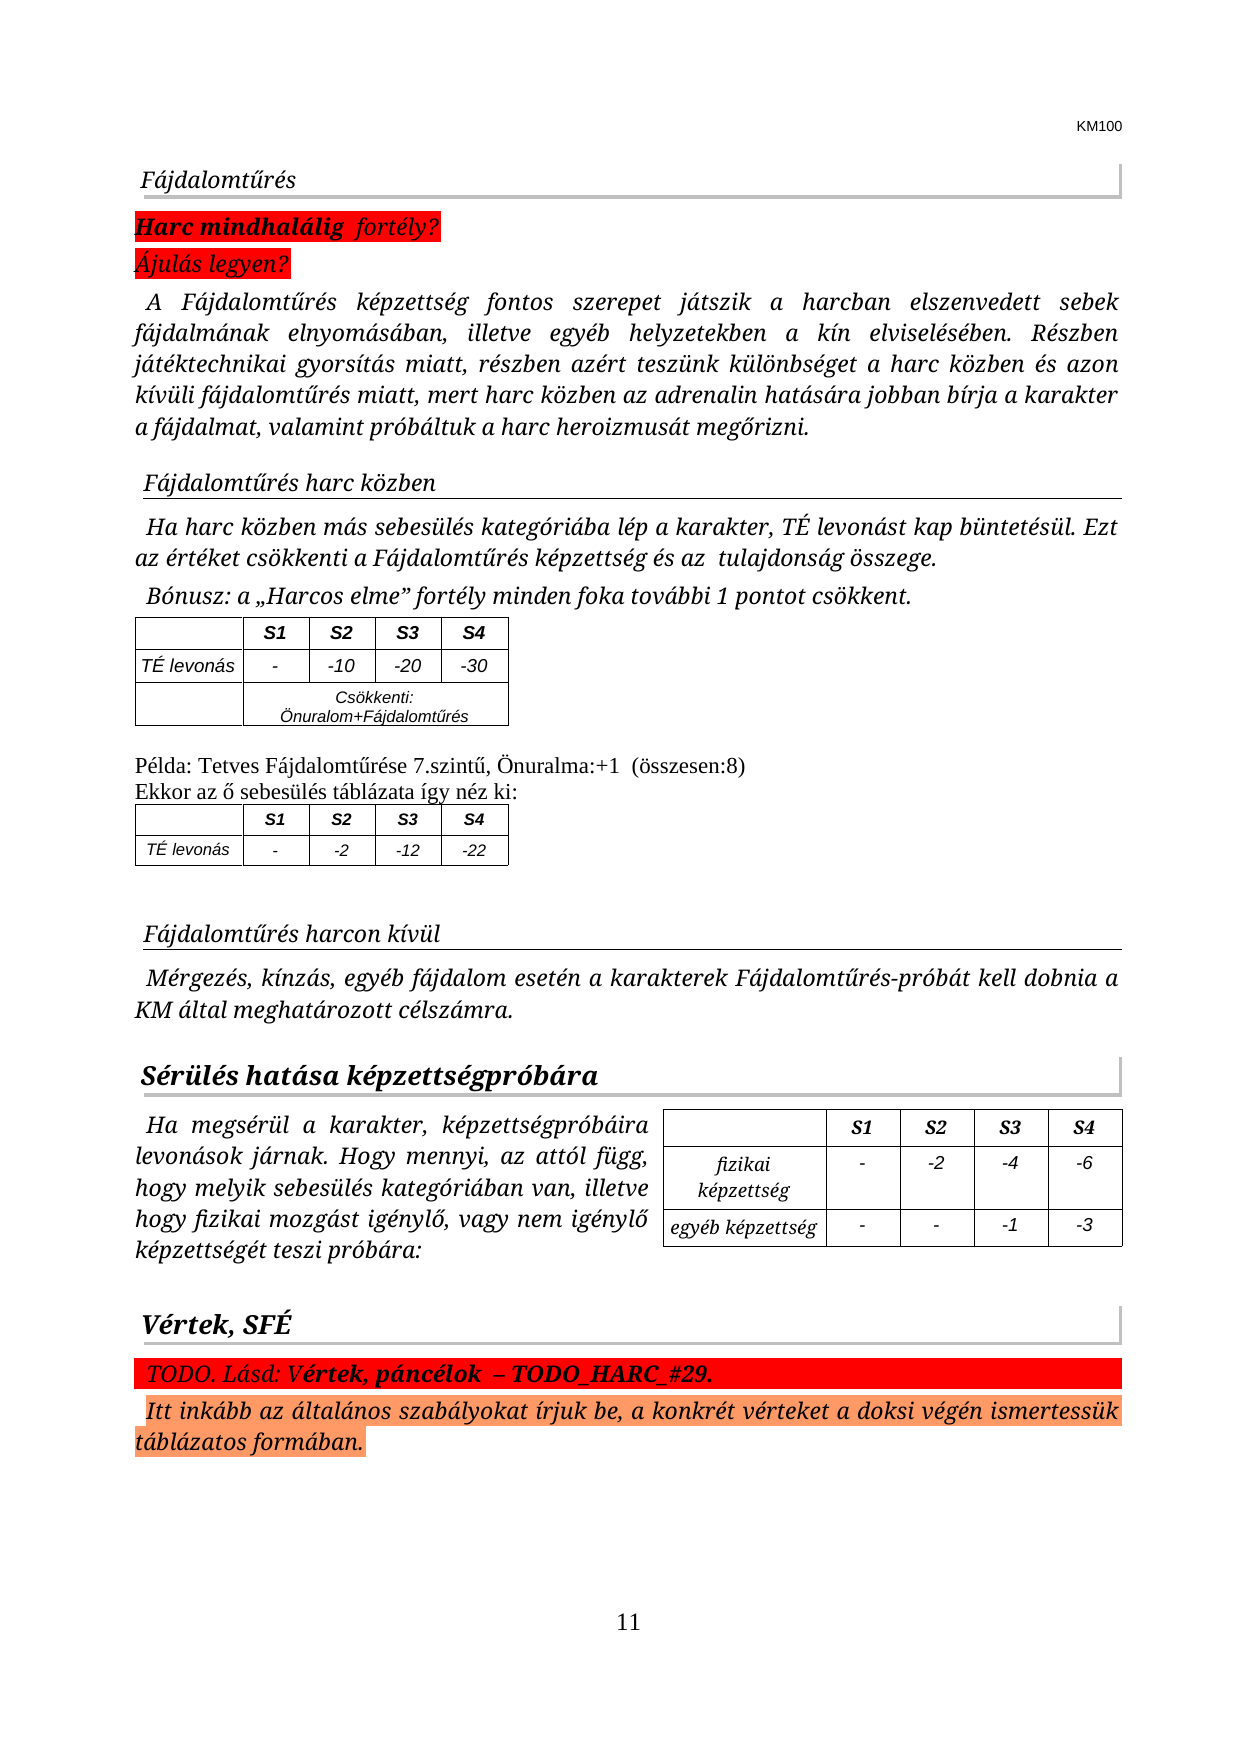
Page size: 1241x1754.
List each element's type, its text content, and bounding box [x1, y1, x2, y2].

text Ha megsérül a karakter, képzettségpróbáira levonások járnak. Hogy mennyi, az attól függ, hogy melyik sebesülés kategóriában van, illetve hogy fizikai mozgást igénylő, vagy nem igénylő képzettségét teszi próbára: [134, 1109, 651, 1265]
table_cell [136, 683, 242, 725]
subtitle Fájdalomtűrés harcon kívül [143, 918, 1122, 949]
subtitle Fájdalomtűrés harc közben [143, 466, 1122, 498]
table_cell Csökkenti: Önuralom+Fájdalomtűrés [244, 683, 508, 725]
table_header S2 [901, 1110, 974, 1146]
text Ájulás legyen? [134, 248, 1122, 279]
table_header S1 [244, 805, 309, 835]
table_header S3 [376, 805, 441, 835]
table_cell - [827, 1147, 900, 1209]
text Mérgezés, kínzás, egyéb fájdalom esetén a karakterek Fájdalomtűrés-próbát kell dobnia a KM által meghatározott célszámra. [134, 962, 1122, 1025]
table_header S1 [244, 618, 309, 649]
table_cell - [901, 1210, 974, 1246]
table_cell - [244, 650, 309, 682]
table_cell -10 [310, 650, 375, 682]
table_cell -2 [901, 1147, 974, 1209]
table_header S4 [442, 618, 508, 649]
table_cell egyéb képzettség [664, 1210, 826, 1246]
table_cell -1 [975, 1210, 1048, 1246]
text Ekkor az ő sebesülés táblázata így néz ki: [134, 779, 1122, 804]
table_header S2 [310, 618, 375, 649]
table_cell - [827, 1210, 900, 1246]
table_header [664, 1110, 826, 1146]
text Példa: Tetves Fájdalomtűrése 7.szintű, Önuralma:+1 (összesen:8) [134, 753, 1122, 779]
table_cell -3 [1049, 1210, 1122, 1246]
subtitle Vértek, SFÉ [140, 1306, 1118, 1342]
table_header S4 [442, 805, 508, 835]
table_cell -12 [376, 836, 441, 865]
table_cell TÉ levonás [136, 650, 242, 682]
table_cell -2 [310, 836, 375, 865]
subtitle Fájdalomtűrés [140, 164, 1118, 195]
text Harc mindhalálig fortély? [134, 211, 1122, 242]
table_cell -6 [1049, 1147, 1122, 1209]
table_header S3 [975, 1110, 1048, 1146]
text TODO. Lásd: Vértek, páncélok – TODO_HARC_#29. [134, 1358, 1122, 1389]
table_cell - [244, 836, 309, 865]
table_cell TÉ levonás [136, 836, 242, 865]
text Itt inkább az általános szabályokat írjuk be, a konkrét vérteket a doksi végén ismertessük táblázatos formában. [134, 1395, 1122, 1457]
table_cell fizikai képzettség [664, 1147, 826, 1209]
table_header S3 [376, 618, 441, 649]
table_cell -30 [442, 650, 508, 682]
text Ha harc közben más sebesülés kategóriába lép a karakter, TÉ levonást kap büntetésül. Ezt az értéket csökkenti a Fájdalomtűrés képzettség és az tulajdonság összege. [134, 511, 1122, 574]
table_header S1 [827, 1110, 900, 1146]
text A Fájdalomtűrés képzettség fontos szerepet játszik a harcban elszenvedett sebek fájdalmának elnyomásában, illetve egyéb helyzetekben a kín elviselésében. Részben játéktechnikai gyorsítás miatt, részben azért teszünk különbséget a harc közben és azon kívüli fájdalomtűrés miatt, mert harc közben az adrenalin hatására jobban bírja a karakter a fájdalmat, valamint próbáltuk a harc heroizmusát megőrizni. [134, 285, 1122, 442]
table_cell -20 [376, 650, 441, 682]
table_header S4 [1049, 1110, 1122, 1146]
table_cell -22 [442, 836, 508, 865]
table_header [136, 805, 242, 835]
table_header [136, 618, 242, 649]
text Bónusz: a „Harcos elme” fortély minden foka további 1 pontot csökkent. [134, 579, 1122, 611]
subtitle Sérülés hatása képzettségpróbára [140, 1057, 1118, 1093]
table_cell -4 [975, 1147, 1048, 1209]
table_header S2 [310, 805, 375, 835]
